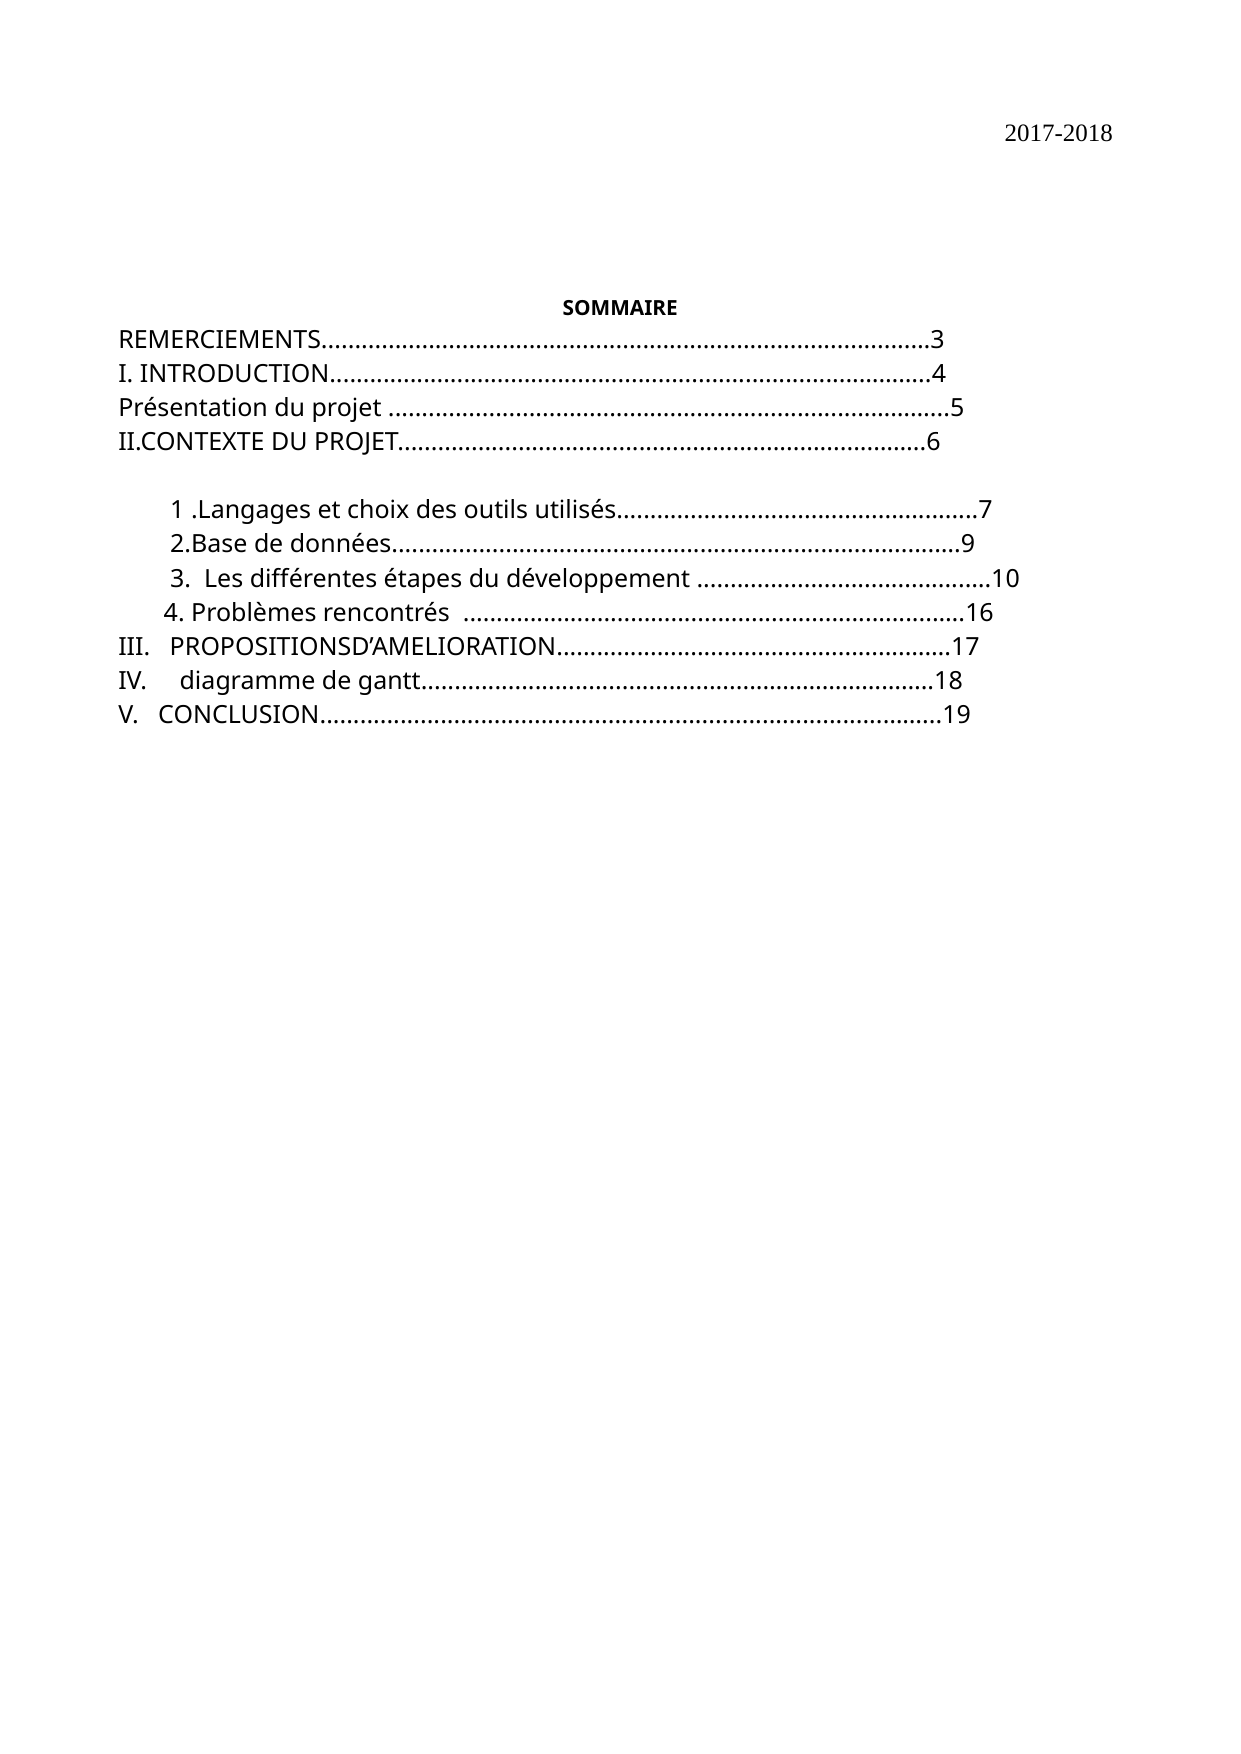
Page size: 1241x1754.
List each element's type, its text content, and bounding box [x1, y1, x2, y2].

text IV. diagramme de gantt...................................................……………………..18 [118, 662, 1122, 696]
text I. INTRODUCTION...............................................................................………..4 [118, 356, 1122, 390]
text V. CONCLUSION....................................................................................……...19 [118, 696, 1122, 731]
text 4. Problèmes rencontrés .......................................................................….16 [118, 594, 1122, 628]
text Présentation du projet ........................................................................………...5 [118, 390, 1122, 424]
text 3. Les différentes étapes du développement ........................................….10 [118, 560, 1122, 594]
text III. PROPOSITIONSD’AMELIORATION....................................................…….17 [118, 628, 1122, 662]
text 2017-2018 [118, 118, 1122, 147]
text REMERCIEMENTS..................................…...................................................…3 [118, 322, 1122, 356]
text 2.Base de données.................................................................................….9 [118, 526, 1122, 560]
text 1 .Langages et choix des outils utilisés......................................................7 [118, 492, 1122, 526]
text SOMMAIRE [118, 293, 1122, 322]
text II.CONTEXTE DU PROJET.......................................................................……..6 [118, 424, 1122, 458]
